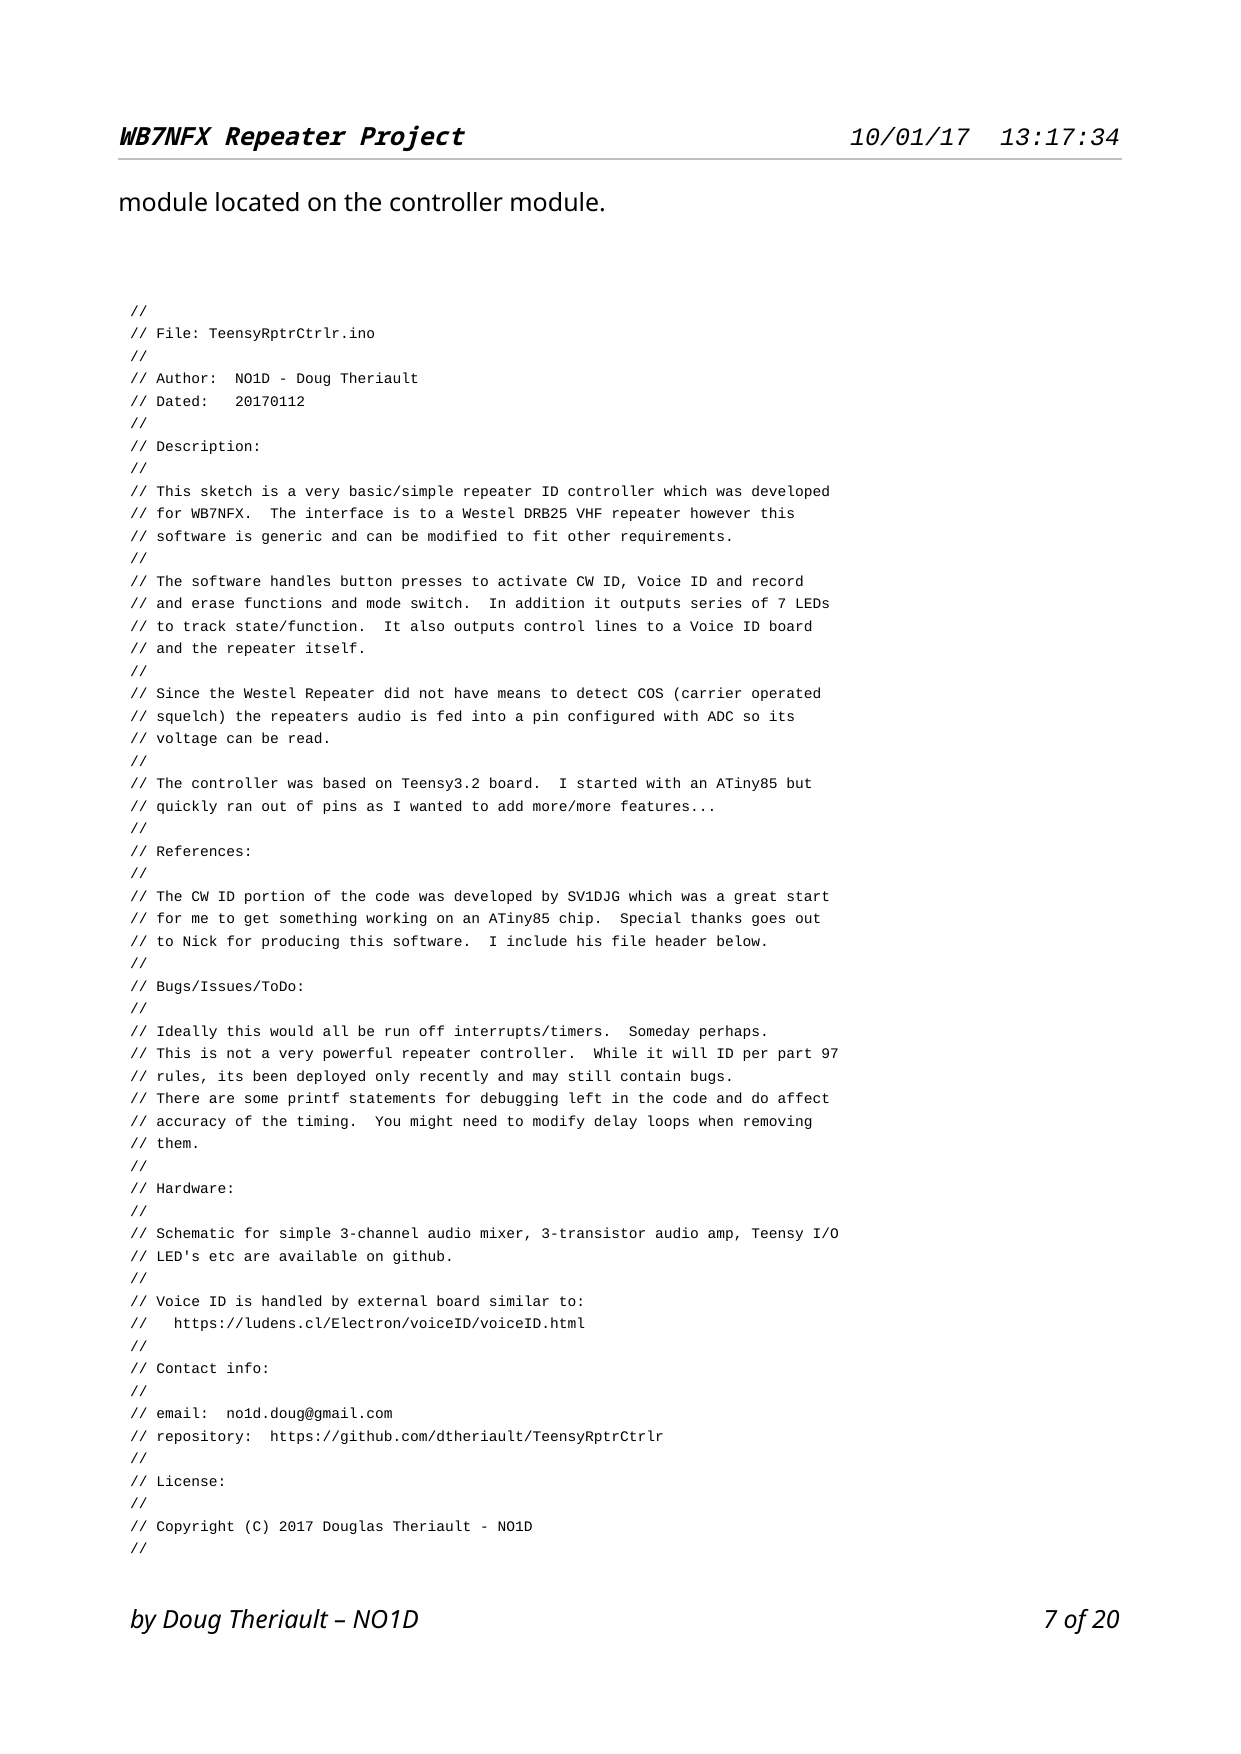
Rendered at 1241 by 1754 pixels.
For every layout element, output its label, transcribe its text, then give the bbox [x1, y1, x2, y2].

text // them. [118, 1137, 1122, 1153]
text // Voice ID is handled by external board similar to: [118, 1294, 1122, 1311]
text // Copyright (C) 2017 Douglas Theriault - NO1D [118, 1519, 1122, 1536]
text // Contact info: [118, 1362, 1122, 1378]
text // [118, 462, 1122, 478]
text // and the repeater itself. [118, 642, 1122, 658]
text // Since the Westel Repeater did not have means to detect COS (carrier operated [118, 687, 1122, 703]
text // [118, 1272, 1122, 1288]
text // accuracy of the timing. You might need to modify delay loops when removing [118, 1114, 1122, 1131]
text // Description: [118, 439, 1122, 456]
text // License: [118, 1474, 1122, 1491]
text // The software handles button presses to activate CW ID, Voice ID and record [118, 574, 1122, 591]
text // squelch) the repeaters audio is fed into a pin configured with ADC so its [118, 709, 1122, 726]
text // Bugs/Issues/ToDo: [118, 979, 1122, 996]
text // [118, 349, 1122, 366]
text // quickly ran out of pins as I wanted to add more/more features... [118, 799, 1122, 816]
text // to track state/function. It also outputs control lines to a Voice ID board [118, 619, 1122, 636]
text // [118, 1159, 1122, 1176]
text // email: no1d.doug@gmail.com [118, 1407, 1122, 1423]
text // for me to get something working on an ATiny85 chip. Special thanks goes out [118, 912, 1122, 928]
text // [118, 1002, 1122, 1018]
text // [118, 1384, 1122, 1401]
text // File: TeensyRptrCtrlr.ino [118, 327, 1122, 343]
text // [118, 1452, 1122, 1468]
text // voltage can be read. [118, 732, 1122, 748]
text // [118, 417, 1122, 433]
text // to Nick for producing this software. I include his file header below. [118, 934, 1122, 951]
text // [118, 552, 1122, 568]
text // The controller was based on Teensy3.2 board. I started with an ATiny85 but [118, 777, 1122, 793]
text // for WB7NFX. The interface is to a Westel DRB25 VHF repeater however this [118, 507, 1122, 523]
text // [118, 822, 1122, 838]
text // [118, 1339, 1122, 1356]
text // LED's etc are available on github. [118, 1249, 1122, 1266]
text // https://ludens.cl/Electron/voiceID/voiceID.html [118, 1317, 1122, 1333]
text // Dated: 20170112 [118, 394, 1122, 411]
text // References: [118, 844, 1122, 861]
text // Author: NO1D - Doug Theriault [118, 372, 1122, 388]
text // [118, 304, 1122, 321]
text // and erase functions and mode switch. In addition it outputs series of 7 LEDs [118, 597, 1122, 613]
text // [118, 957, 1122, 973]
text // This is not a very powerful repeater controller. While it will ID per part 97 [118, 1047, 1122, 1063]
text // software is generic and can be modified to fit other requirements. [118, 529, 1122, 546]
text // [118, 754, 1122, 771]
text // This sketch is a very basic/simple repeater ID controller which was developed [118, 484, 1122, 501]
text // There are some printf statements for debugging left in the code and do affect [118, 1092, 1122, 1108]
text // [118, 1204, 1122, 1221]
text // [118, 1497, 1122, 1513]
text // rules, its been deployed only recently and may still contain bugs. [118, 1069, 1122, 1086]
text // Schematic for simple 3-channel audio mixer, 3-transistor audio amp, Teensy I/O [118, 1227, 1122, 1243]
text // [118, 664, 1122, 681]
text // repository: https://github.com/dtheriault/TeensyRptrCtrlr [118, 1429, 1122, 1446]
text // Ideally this would all be run off interrupts/timers. Someday perhaps. [118, 1024, 1122, 1041]
text // Hardware: [118, 1182, 1122, 1198]
text module located on the controller module. [118, 184, 1122, 218]
text // [118, 867, 1122, 883]
text // [118, 1542, 1122, 1558]
text // The CW ID portion of the code was developed by SV1DJG which was a great start [118, 889, 1122, 906]
